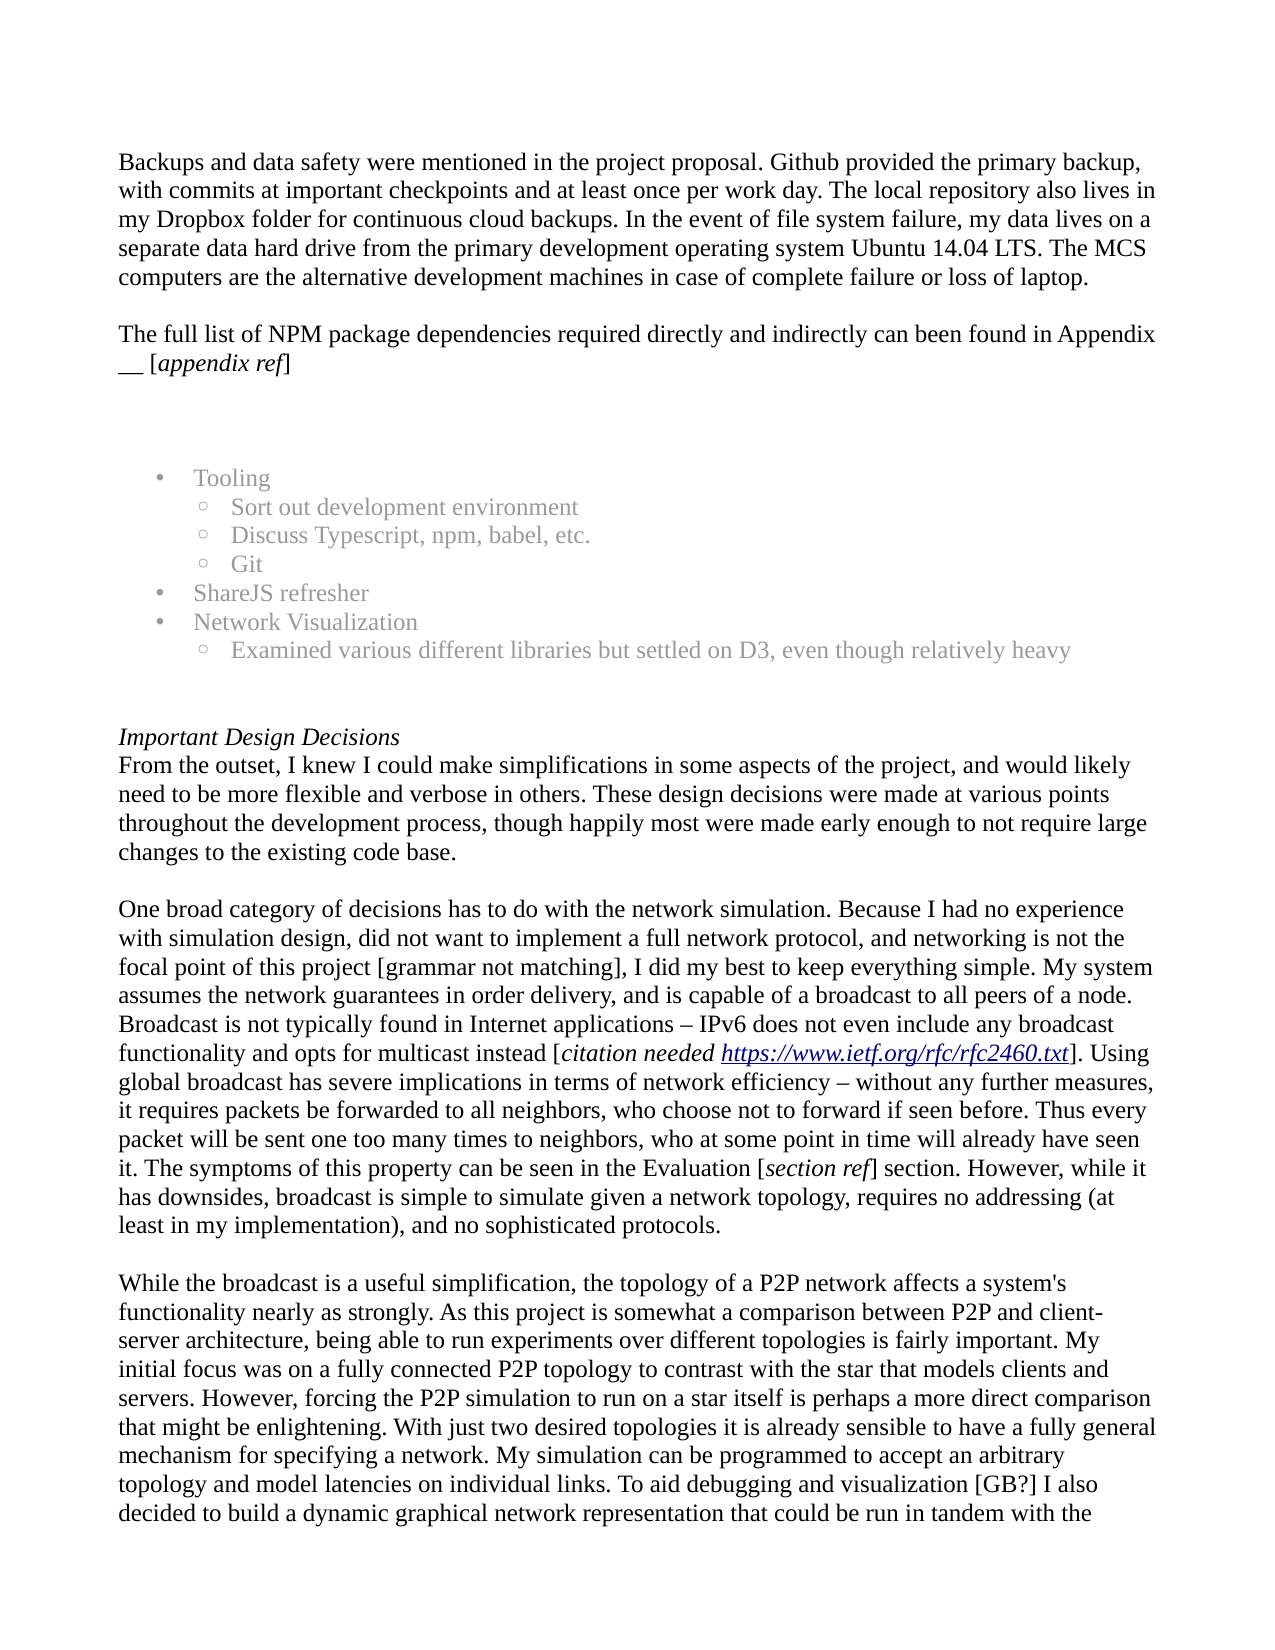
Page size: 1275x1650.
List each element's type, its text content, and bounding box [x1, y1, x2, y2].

list Discuss Typescript, npm, babel, etc. [193, 521, 1157, 549]
list Examined various different libraries but settled on D3, even though relatively heavy [193, 636, 1157, 664]
text From the outset, I knew I could make simplifications in some aspects of the project, and would likely need to be more flexible and verbose in others. These design decisions were made at various points throughout the development process, though happily most were made early enough to not require large changes to the existing code base. [118, 751, 1157, 866]
list ShareJS refresher [156, 578, 1157, 607]
list Network Visualization [156, 607, 1157, 636]
text The full list of NPM package dependencies required directly and indirectly can been found in Appendix __ [appendix ref] [118, 319, 1157, 377]
text Important Design Decisions [118, 722, 1157, 751]
text While the broadcast is a useful simplification, the topology of a P2P network affects a system's functionality nearly as strongly. As this project is somewhat a comparison between P2P and client-server architecture, being able to run experiments over different topologies is fairly important. My initial focus was on a fully connected P2P topology to contrast with the star that models clients and servers. However, forcing the P2P simulation to run on a star itself is perhaps a more direct comparison that might be enlightening. With just two desired topologies it is already sensible to have a fully general mechanism for specifying a network. My simulation can be programmed to accept an arbitrary topology and model latencies on individual links. To aid debugging and visualization [GB?] I also decided to build a dynamic graphical network representation that could be run in tandem with the [118, 1268, 1157, 1527]
list Git [193, 549, 1157, 578]
text One broad category of decisions has to do with the network simulation. Because I had no experience with simulation design, did not want to implement a full network protocol, and networking is not the focal point of this project [grammar not matching], I did my best to keep everything simple. My system assumes the network guarantees in order delivery, and is capable of a broadcast to all peers of a node. Broadcast is not typically found in Internet applications – IPv6 does not even include any broadcast functionality and opts for multicast instead [citation needed https://www.ietf.org/rfc/rfc2460.txt]. Using global broadcast has severe implications in terms of network efficiency – without any further measures, it requires packets be forwarded to all neighbors, who choose not to forward if seen before. Thus every packet will be sent one too many times to neighbors, who at some point in time will already have seen it. The symptoms of this property can be seen in the Evaluation [section ref] section. However, while it has downsides, broadcast is simple to simulate given a network topology, requires no addressing (at least in my implementation), and no sophisticated protocols. [118, 894, 1157, 1239]
list Tooling [156, 463, 1157, 492]
text Backups and data safety were mentioned in the project proposal. Github provided the primary backup, with commits at important checkpoints and at least once per work day. The local repository also lives in my Dropbox folder for continuous cloud backups. In the event of file system failure, my data lives on a separate data hard drive from the primary development operating system Ubuntu 14.04 LTS. The MCS computers are the alternative development machines in case of complete failure or loss of laptop. [118, 147, 1157, 291]
list Sort out development environment [193, 492, 1157, 521]
